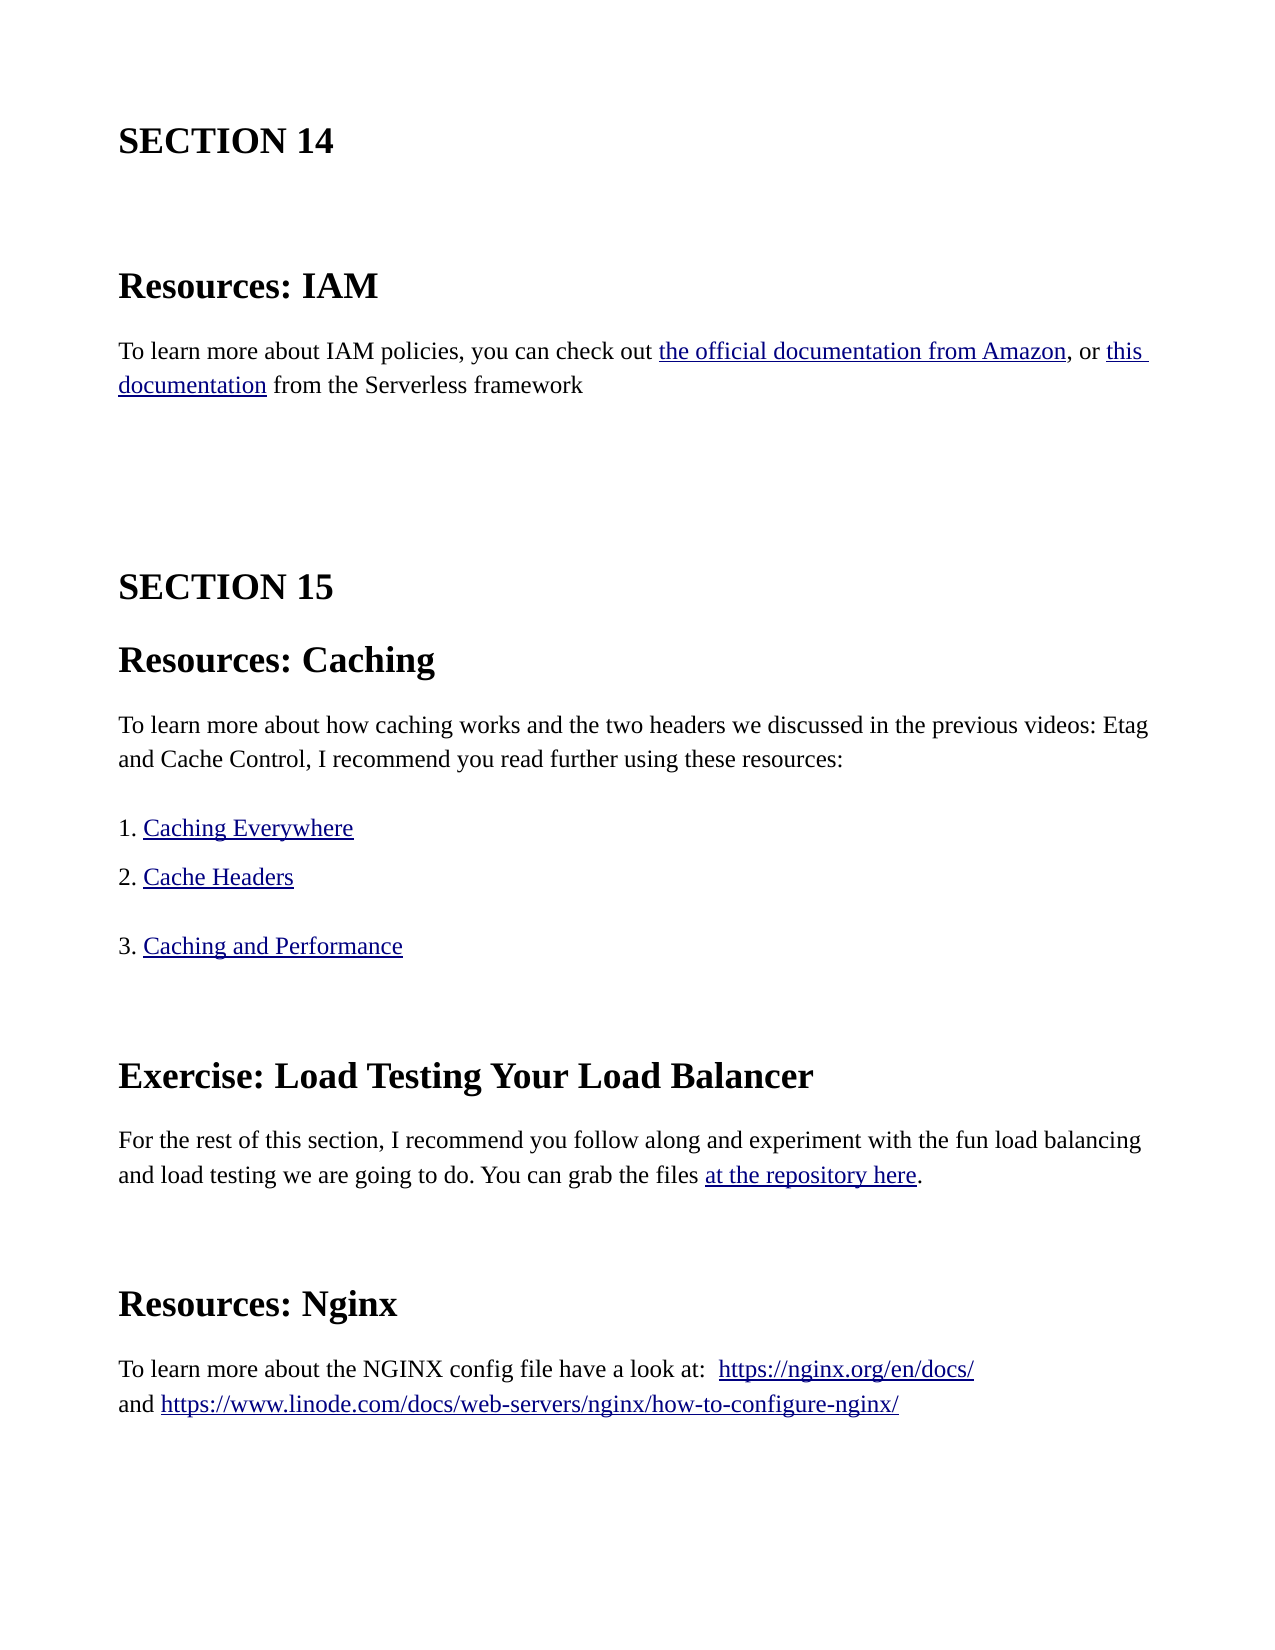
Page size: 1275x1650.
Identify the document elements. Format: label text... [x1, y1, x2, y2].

text To learn more about how caching works and the two headers we discussed in the previous videos: Etag and Cache Control, I recommend you read further using these resources: 1. Caching Everywhere [118, 710, 1157, 842]
text SECTION 15 [118, 565, 1157, 608]
text SECTION 14 [118, 118, 1157, 161]
text Resources: Nginx [118, 1282, 1157, 1325]
text To learn more about IAM policies, you can check out the official documentation from Amazon, or this documentation from the Serverless framework [118, 336, 1157, 399]
text Resources: IAM [118, 263, 1157, 306]
text Resources: Caching [118, 637, 1157, 680]
text 2. Cache Headers 3. Caching and Performance [118, 862, 1157, 960]
text Exercise: Load Testing Your Load Balancer [118, 1053, 1157, 1096]
text For the rest of this section, I recommend you follow along and experiment with the fun load balancing and load testing we are going to do. You can grab the files at the repository here. [118, 1126, 1157, 1189]
text To learn more about the NGINX config file have a look at: https://nginx.org/en/docs/ and https://www.linode.com/docs/web-servers/nginx/how-to-configure-nginx/ [118, 1354, 1157, 1418]
